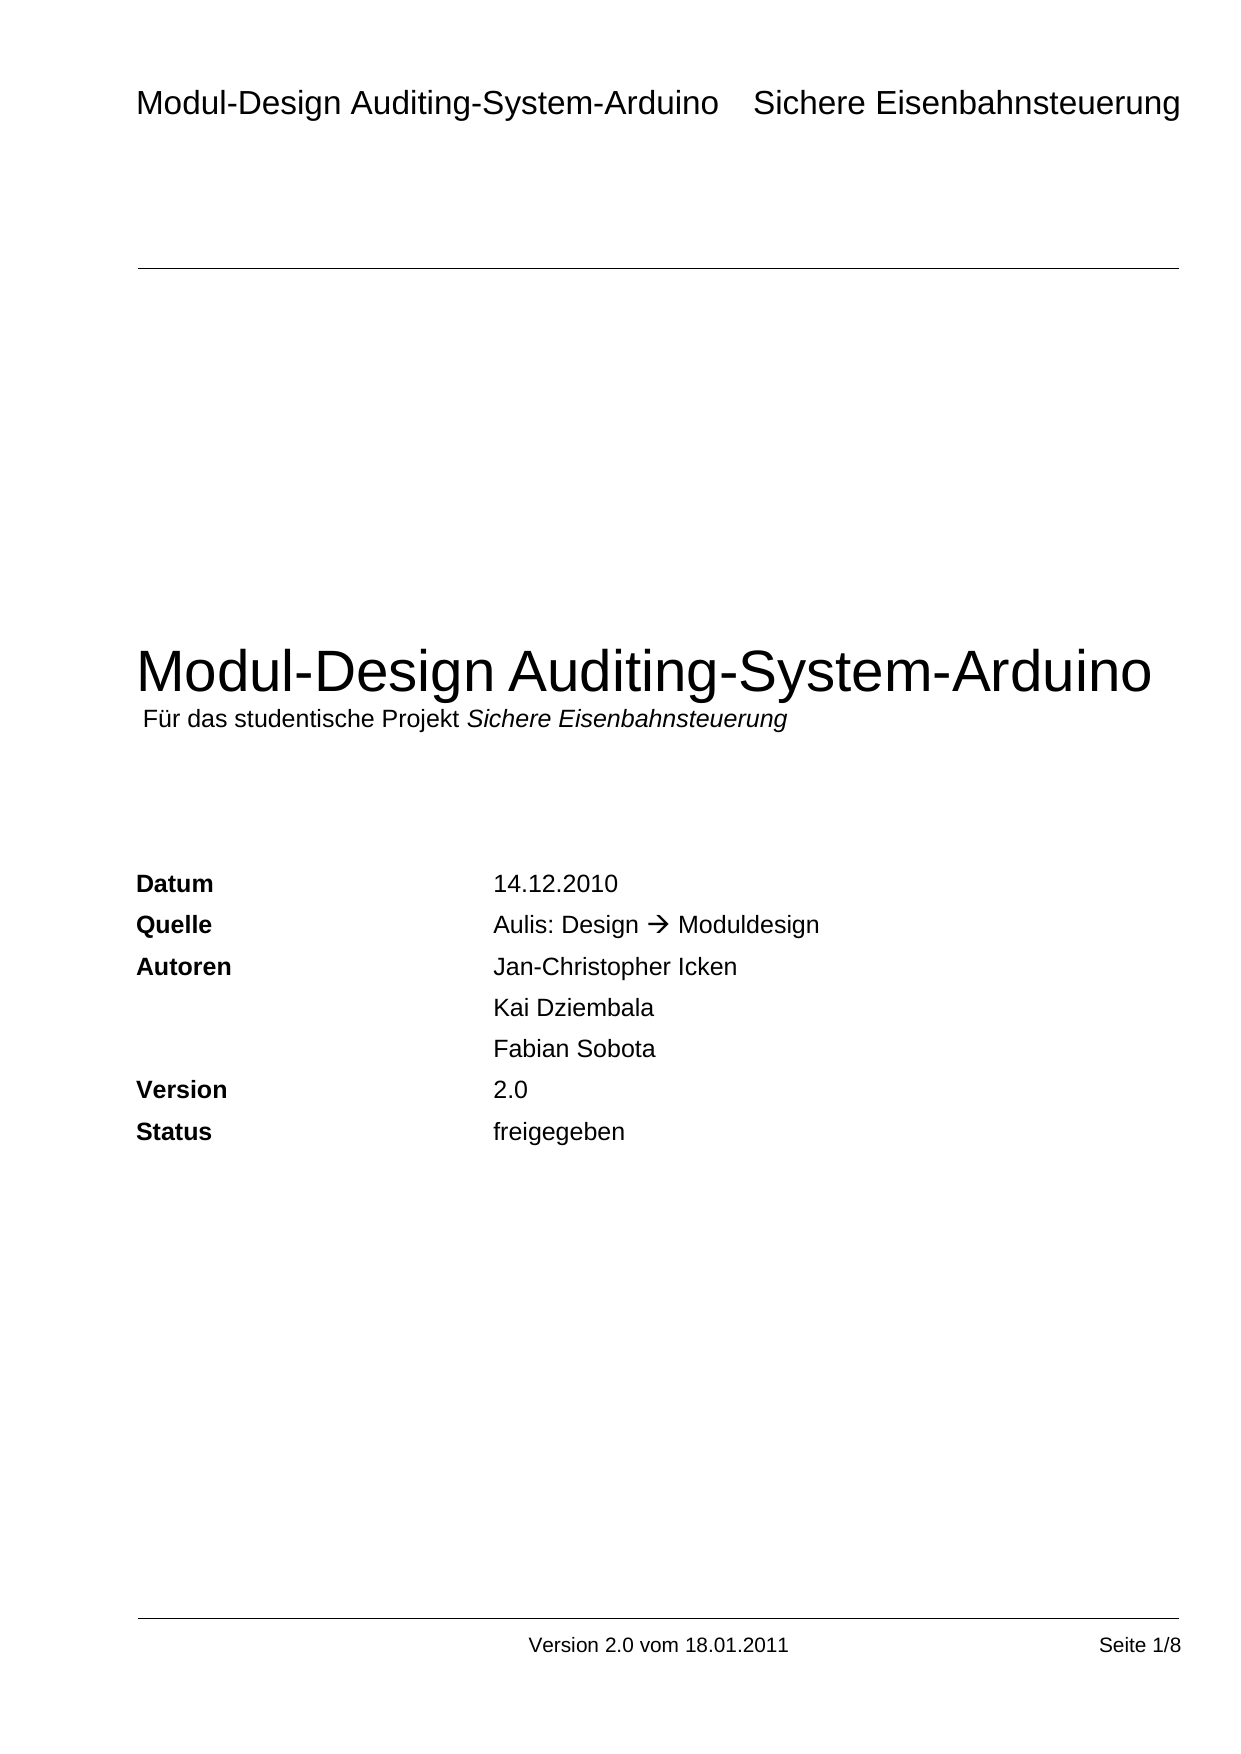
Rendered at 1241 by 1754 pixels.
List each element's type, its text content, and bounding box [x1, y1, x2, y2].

text Fabian Sobota [136, 1034, 1181, 1063]
text Status freigegeben [136, 1117, 1181, 1146]
text Autoren Jan-Christopher Icken [136, 952, 1181, 981]
text Kai Dziembala [136, 993, 1181, 1022]
text Für das studentische Projekt Sichere Eisenbahnsteuerung [136, 704, 1181, 733]
text Quelle Aulis: Design  Moduldesign [136, 910, 1181, 939]
text Version 2.0 [136, 1076, 1181, 1104]
title Modul-Design Auditing-System-Arduino [136, 637, 1181, 704]
text Datum 14.12.2010 [136, 869, 1181, 898]
